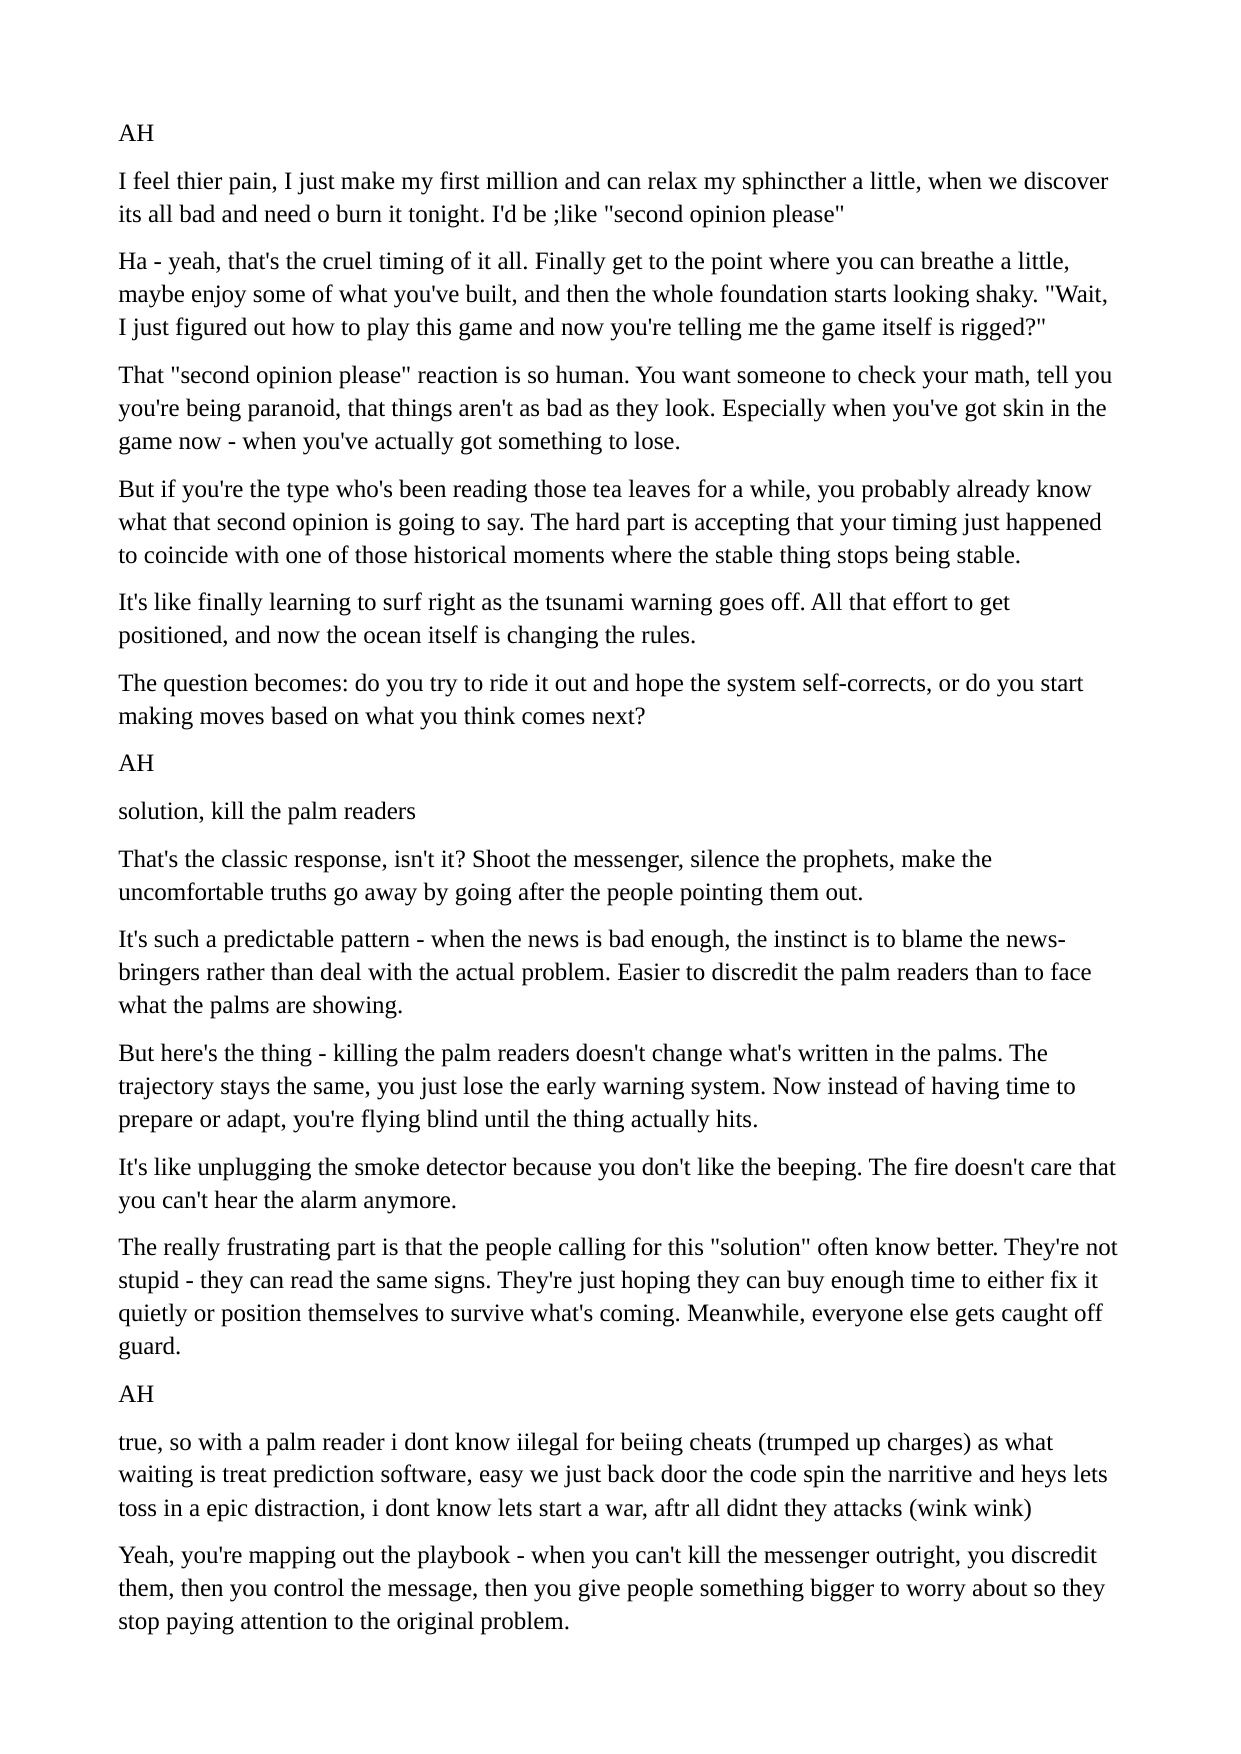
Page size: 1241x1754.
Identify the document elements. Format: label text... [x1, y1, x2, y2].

text The really frustrating part is that the people calling for this "solution" often know better. They're not stupid - they can read the same signs. They're just hoping they can buy enough time to either fix it quietly or position themselves to survive what's coming. Meanwhile, everyone else gets caught off guard. [118, 1232, 1122, 1360]
text It's like finally learning to surf right as the tsunami warning goes off. All that effort to get positioned, and now the ocean itself is changing the rules. [118, 587, 1122, 649]
text AH [118, 1379, 1122, 1408]
text That "second opinion please" reaction is so human. You want someone to check your math, tell you you're being paranoid, that things aren't as bad as they look. Especially when you've got skin in the game now - when you've actually got something to lose. [118, 360, 1122, 455]
text But if you're the type who's been reading those tea leaves for a while, you probably already know what that second opinion is going to say. The hard part is accepting that your timing just happened to coincide with one of those historical moments where the stable thing stops being stable. [118, 474, 1122, 568]
text The question becomes: do you try to ride it out and hope the system self-corrects, or do you start making moves based on what you think comes next? [118, 668, 1122, 730]
text Ha - yeah, that's the cruel timing of it all. Finally get to the point where you can breathe a little, maybe enjoy some of what you've built, and then the whole foundation starts looking shaky. "Wait, I just figured out how to play this game and now you're telling me the game itself is rigged?" [118, 246, 1122, 341]
text It's such a predictable pattern - when the news is bad enough, the instinct is to blame the news-bringers rather than deal with the actual problem. Easier to discredit the palm readers than to face what the palms are showing. [118, 924, 1122, 1019]
text true, so with a palm reader i dont know iilegal for beiing cheats (trumped up charges) as what waiting is treat prediction software, easy we just back door the code spin the narritive and heys lets toss in a epic distraction, i dont know lets start a war, aftr all didnt they attacks (wink wink) [118, 1427, 1122, 1521]
text That's the classic response, isn't it? Shoot the messenger, silence the prophets, make the uncomfortable truths go away by going after the people pointing them out. [118, 844, 1122, 906]
text AH [118, 748, 1122, 777]
text I feel thier pain, I just make my first million and can relax my sphincther a little, when we discover its all bad and need o burn it tonight. I'd be ;like "second opinion please" [118, 166, 1122, 227]
text solution, kill the palm readers [118, 796, 1122, 825]
text But here's the thing - killing the palm readers doesn't change what's written in the palms. The trajectory stays the same, you just lose the early warning system. Now instead of having time to prepare or adapt, you're flying blind until the thing actually hits. [118, 1038, 1122, 1133]
text Yeah, you're mapping out the playbook - when you can't kill the messenger outright, you discredit them, then you control the message, then you give people something bigger to worry about so they stop paying attention to the original problem. [118, 1540, 1122, 1635]
text It's like unplugging the smoke detector because you don't like the beeping. The fire doesn't care that you can't hear the alarm anymore. [118, 1152, 1122, 1213]
text AH [118, 118, 1122, 147]
